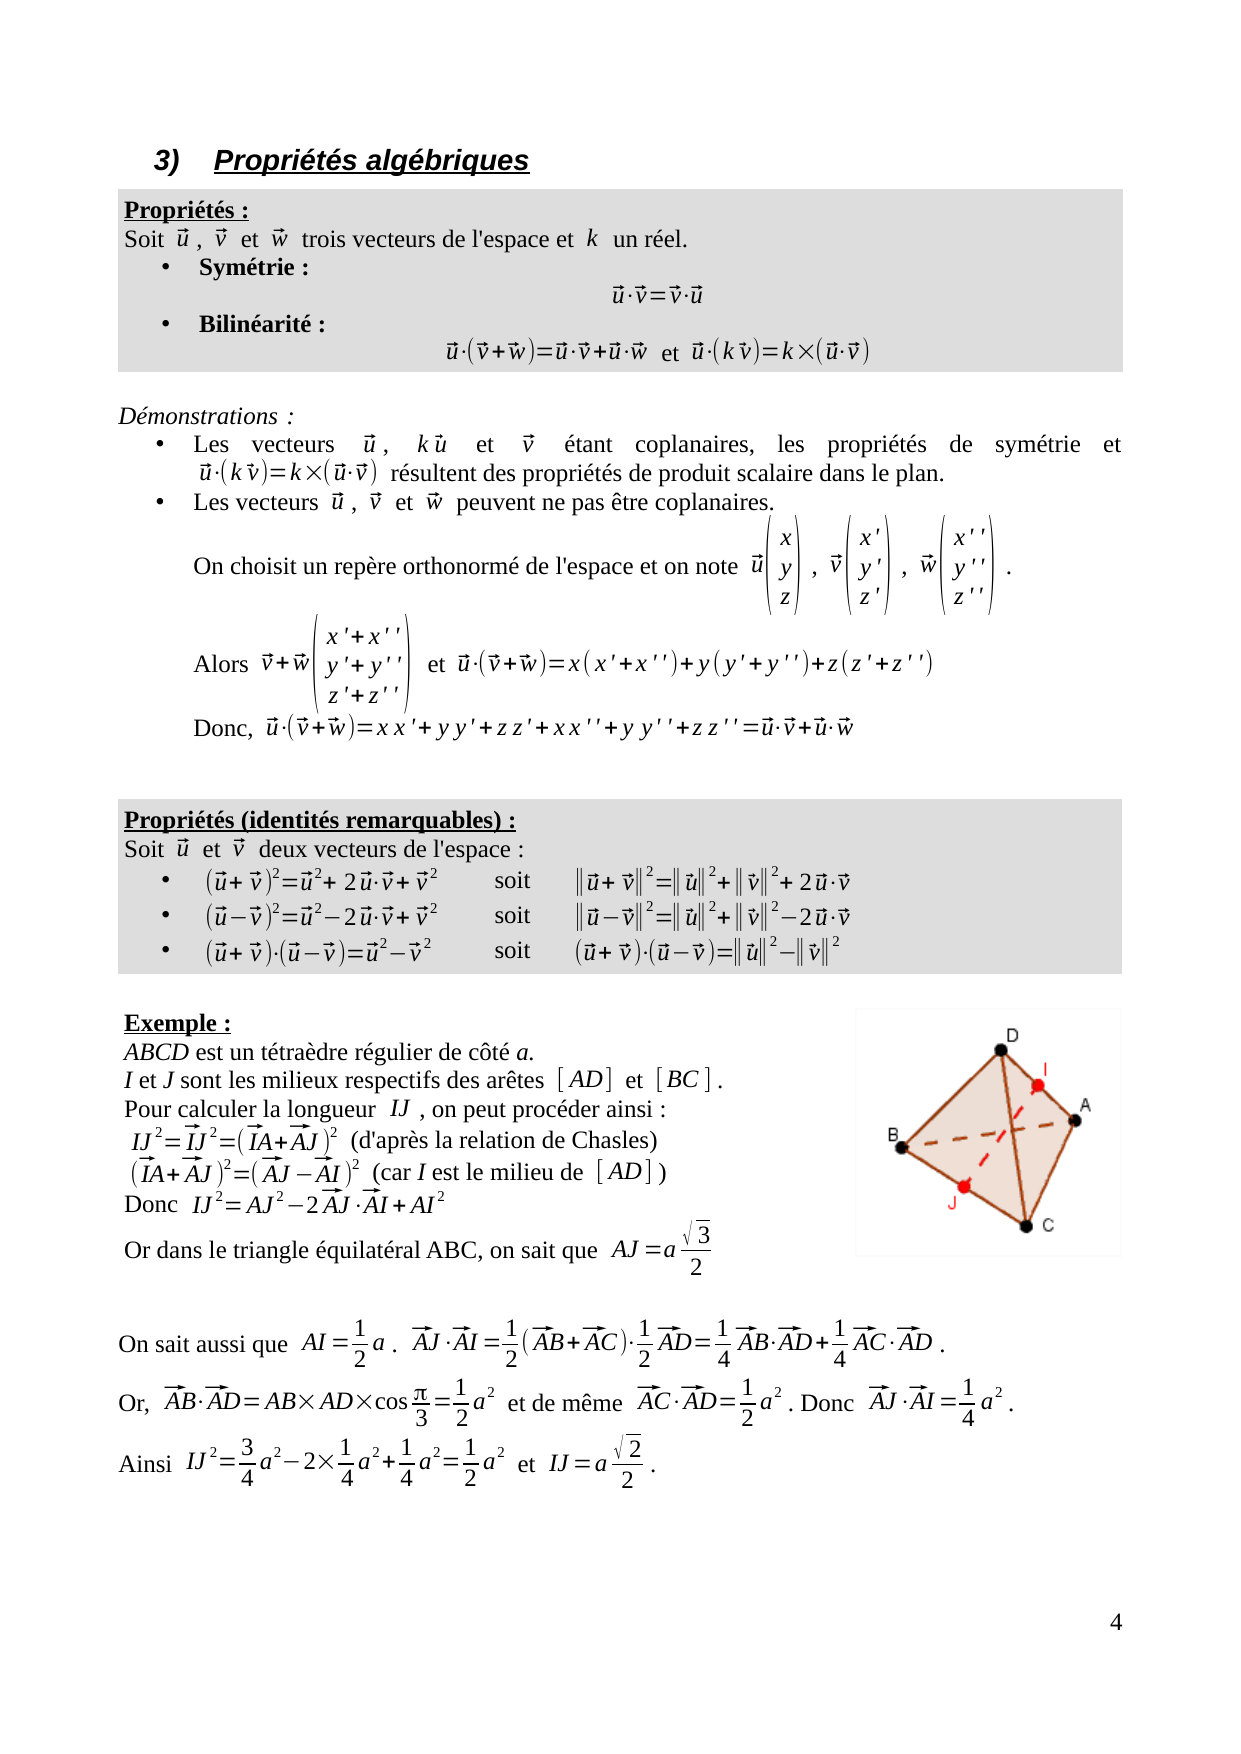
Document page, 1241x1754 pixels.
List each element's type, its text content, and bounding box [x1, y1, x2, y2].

list Les vecteurs , et peuvent ne pas être coplanaires. [156, 487, 1122, 516]
table_header Propriétés (identités remarquables) : Soit et deux vecteurs de l'espace : soit soit soit [118, 799, 1122, 974]
list Donc, [156, 713, 1122, 742]
text Démonstrations : [118, 401, 1122, 429]
list Alors et [156, 614, 1122, 713]
text On sait aussi que . . [118, 1314, 1122, 1373]
picture [855, 1008, 1122, 1257]
table_header [854, 1003, 1123, 1286]
list On choisit un repère orthonormé de l'espace et on note , , . [156, 516, 1122, 614]
text Ainsi et . [118, 1432, 1122, 1494]
table_header Exemple : ABCD est un tétraèdre régulier de côté a. I et J sont les milieux respectifs des arêtes et . Pour calculer la longueur , on peut procéder ainsi : (d'après la relation de Chasles) (car I est le milieu de ) Donc Or dans le triangle équilatéral ABC, on sait que [118, 1003, 854, 1286]
subtitle Propriétés algébriques [153, 143, 1122, 177]
list Les vecteurs , et étant coplanaires, les propriétés de symétrie et résultent des propriétés de produit scalaire dans le plan. [156, 429, 1122, 487]
table_header Propriétés : Soit , et trois vecteurs de l'espace et un réel. Symétrie : Bilinéarité : et [118, 189, 1123, 372]
text Or, et de même . Donc . [118, 1373, 1122, 1432]
